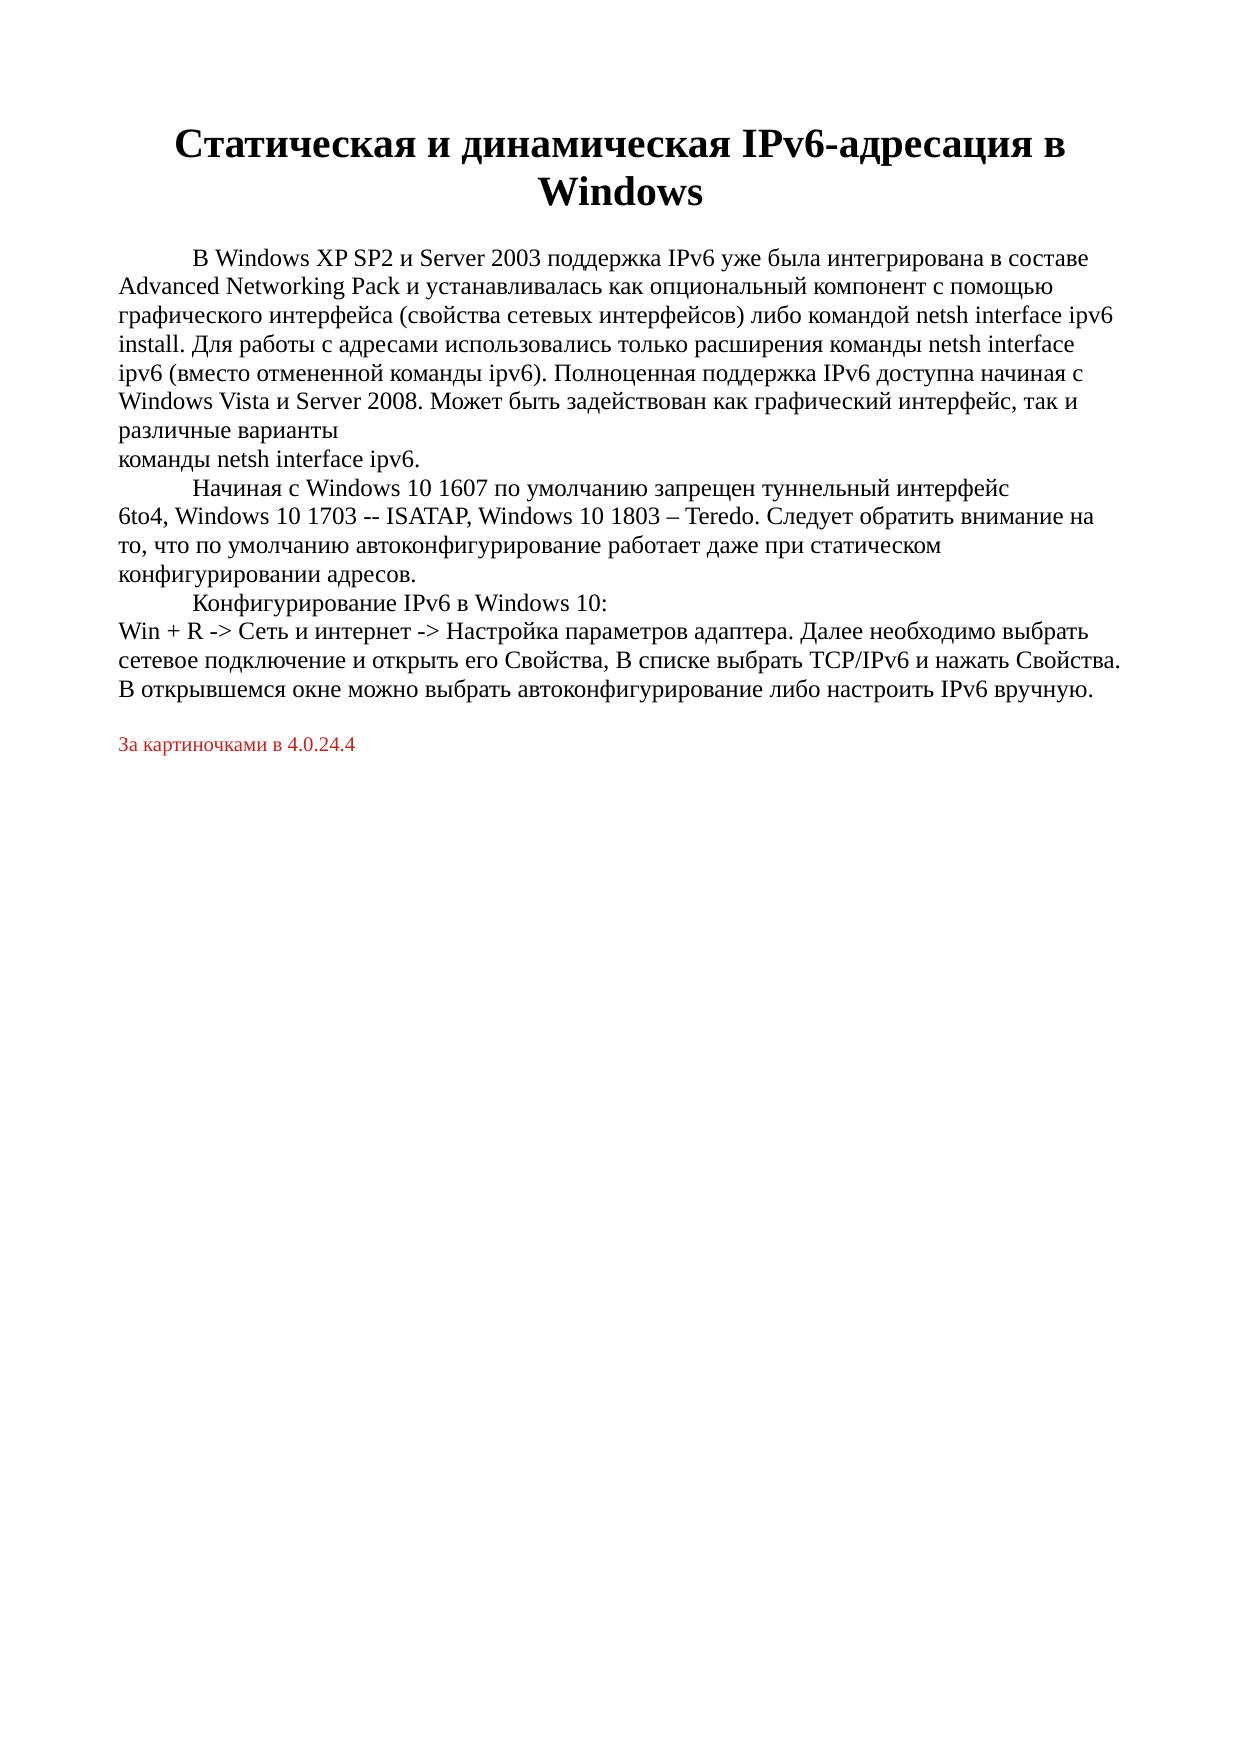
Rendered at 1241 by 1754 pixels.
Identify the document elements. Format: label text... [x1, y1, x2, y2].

text команды netsh interface ipv6. [118, 444, 1122, 473]
text За картиночками в 4.0.24.4 [118, 731, 1122, 756]
text Конфигурирование IPv6 в Windows 10: [118, 588, 1122, 616]
text 6to4, Windows 10 1703 -- ISATAP, Windows 10 1803 – Teredo. Следует обратить внимание на то, что по умолчанию автоконфигурирование работает даже при статическом конфигурировании адресов. [118, 501, 1122, 588]
text Win + R -> Сеть и интернет -> Настройка параметров адаптера. Далее необходимо выбрать сетевое подключение и открыть его Свойства, В списке выбрать TCP/IPv6 и нажать Свойства. В открывшемся окне можно выбрать автоконфигурирование либо настроить IPv6 вручную. [118, 616, 1122, 703]
text Статическая и динамическая IPv6-адресация в Windows [118, 118, 1122, 214]
text В Windows XP SP2 и Server 2003 поддержка IPv6 уже была интегрирована в составе Advanced Networking Pack и устанавливалась как опциональный компонент с помощью графического интерфейса (свойства сетевых интерфейсов) либо командой netsh interface ipv6 install. Для работы с адресами использовались только расширения команды netsh interface ipv6 (вместо отмененной команды ipv6). Полноценная поддержка IPv6 доступна начиная с Windows Vista и Server 2008. Может быть задействован как графический интерфейс, так и различные варианты [118, 243, 1122, 444]
text Начиная с Windows 10 1607 по умолчанию запрещен туннельный интерфейс [118, 473, 1122, 501]
